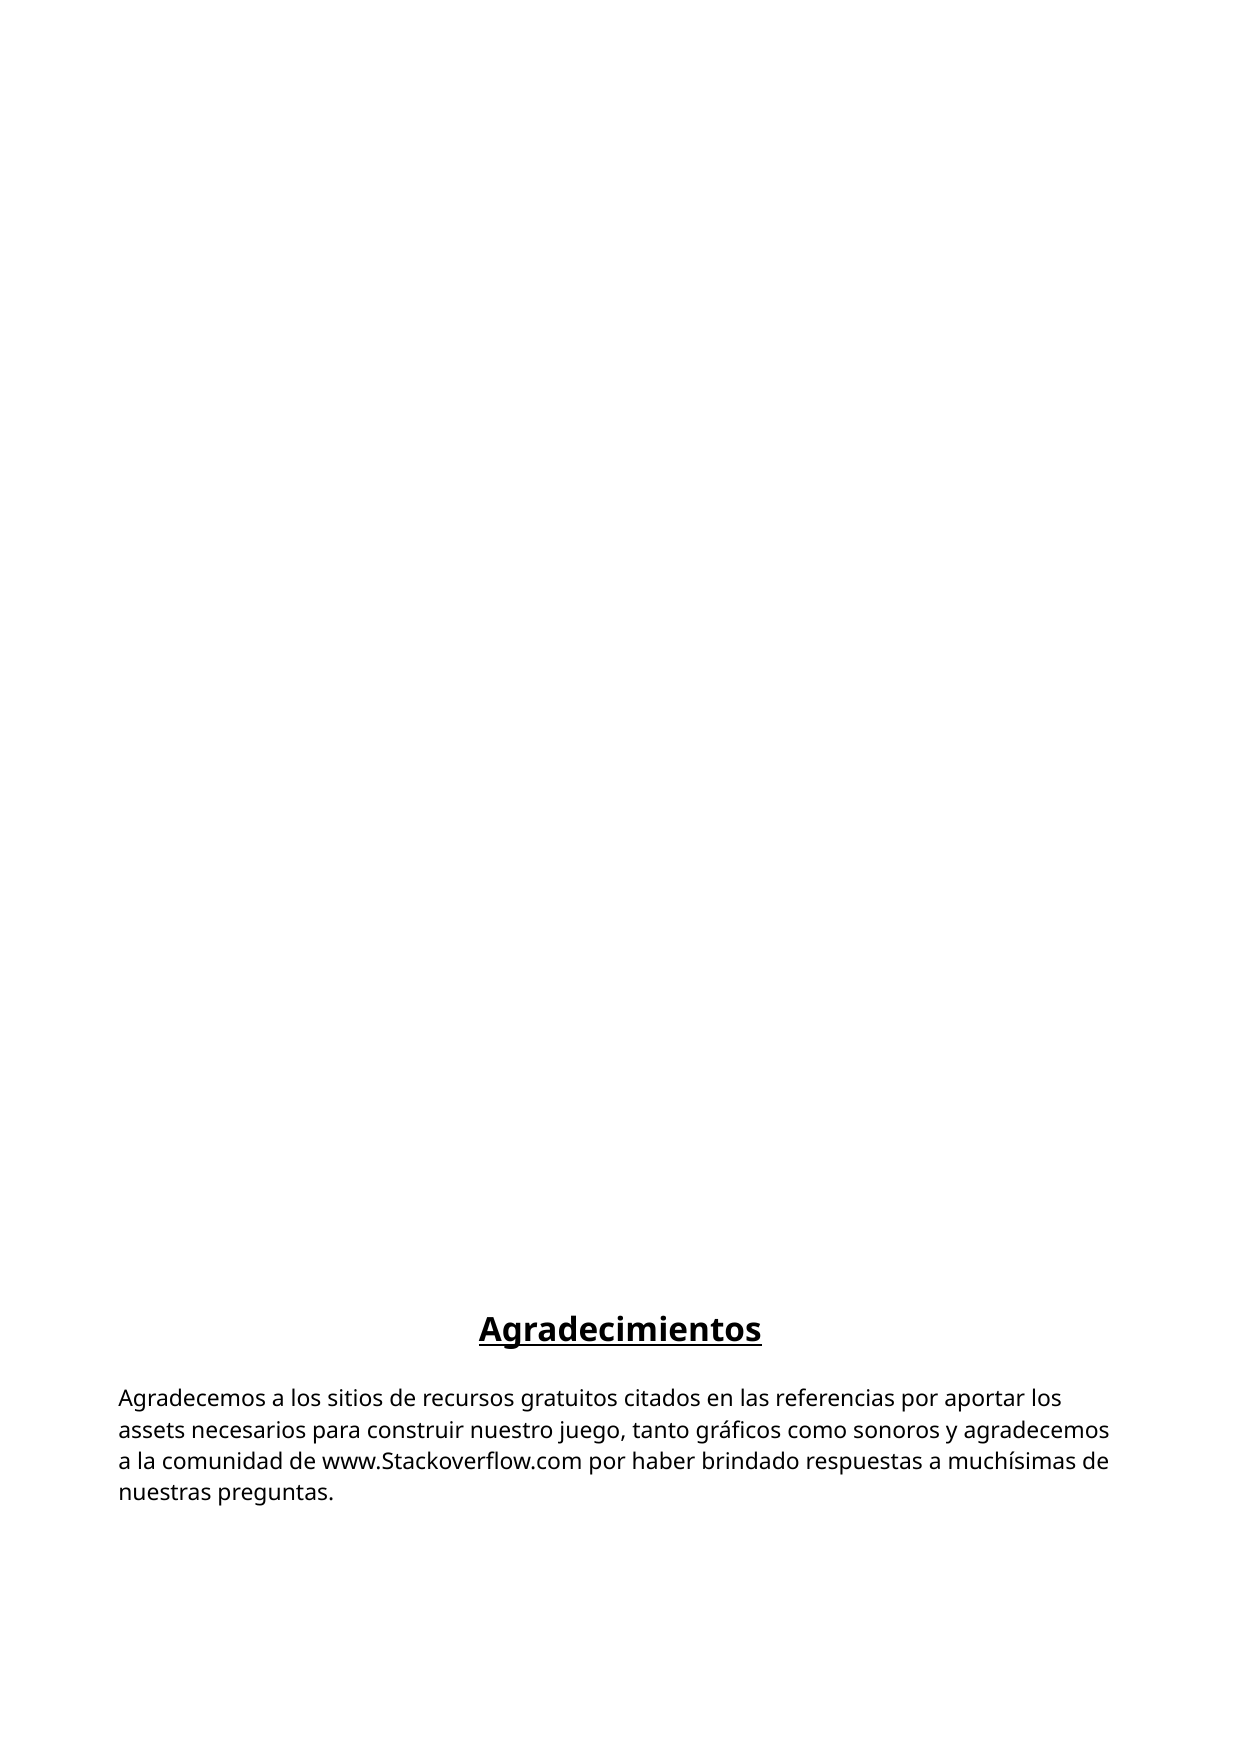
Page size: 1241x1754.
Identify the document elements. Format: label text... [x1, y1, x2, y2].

text Agradecimientos [118, 1306, 1122, 1351]
text Agradecemos a los sitios de recursos gratuitos citados en las referencias por aportar los assets necesarios para construir nuestro juego, tanto gráficos como sonoros y agradecemos a la comunidad de www.Stackoverflow.com por haber brindado respuestas a muchísimas de nuestras preguntas. [118, 1382, 1122, 1507]
